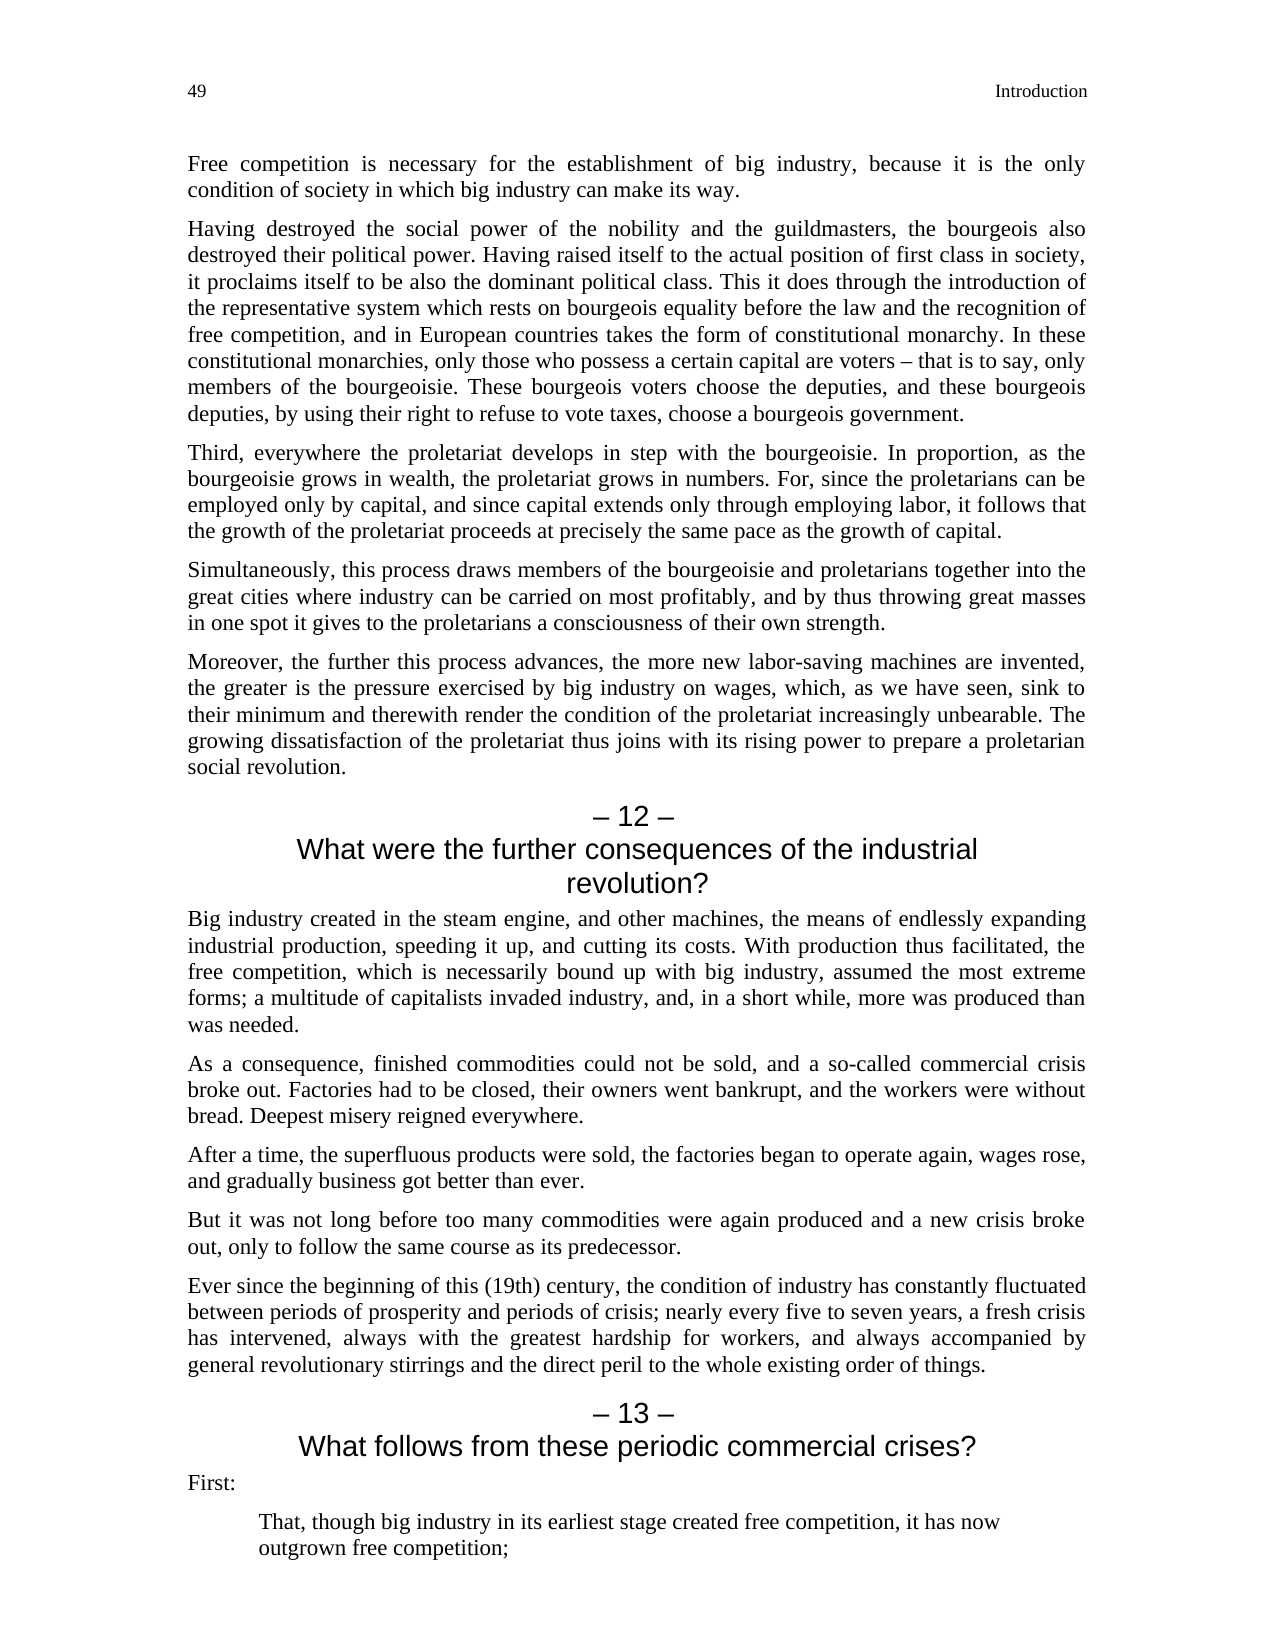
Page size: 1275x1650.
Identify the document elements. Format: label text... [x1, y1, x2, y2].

text As a consequence, finished commodities could not be sold, and a so-called commercial crisis broke out. Factories had to be closed, their owners went bankrupt, and the workers were without bread. Deepest misery reigned everywhere. [187, 1050, 1087, 1129]
subtitle – 13 – What follows from these periodic commercial crises? [262, 1396, 1012, 1463]
text Free competition is necessary for the establishment of big industry, because it is the only condition of society in which big industry can make its way. [187, 150, 1087, 203]
text That, though big industry in its earliest stage created free competition, it has now outgrown free competition; [258, 1508, 1017, 1561]
text Moreover, the further this process advances, the more new labor-saving machines are invented, the greater is the pressure exercised by big industry on wages, which, as we have seen, sink to their minimum and therewith render the condition of the proletariat increasingly unbearable. The growing dissatisfaction of the proletariat thus joins with its rising power to prepare a proletarian social revolution. [187, 648, 1087, 780]
text Big industry created in the steam engine, and other machines, the means of endlessly expanding industrial production, speeding it up, and cutting its costs. With production thus facilitated, the free competition, which is necessarily bound up with big industry, assumed the most extreme forms; a multitude of capitalists invaded industry, and, in a short while, more was produced than was needed. [187, 905, 1087, 1037]
text But it was not long before too many commodities were again produced and a new crisis broke out, only to follow the same course as its predecessor. [187, 1206, 1087, 1259]
text Ever since the beginning of this (19th) century, the condition of industry has constantly fluctuated between periods of prosperity and periods of crisis; nearly every five to seven years, a fresh crisis has intervened, always with the greatest hardship for workers, and always accompanied by general revolutionary stirrings and the direct peril to the whole existing order of things. [187, 1272, 1087, 1377]
subtitle – 12 – What were the further consequences of the industrial revolution? [262, 798, 1012, 899]
text Having destroyed the social power of the nobility and the guildmasters, the bourgeois also destroyed their political power. Having raised itself to the actual position of first class in society, it proclaims itself to be also the dominant political class. This it does through the introduction of the representative system which rests on bourgeois equality before the law and the recognition of free competition, and in European countries takes the form of constitutional monarchy. In these constitutional monarchies, only those who possess a certain capital are voters – that is to say, only members of the bourgeoisie. These bourgeois voters choose the deputies, and these bourgeois deputies, by using their right to refuse to vote taxes, choose a bourgeois government. [187, 215, 1087, 426]
text Third, everywhere the proletariat develops in step with the bourgeoisie. In proportion, as the bourgeoisie grows in wealth, the proletariat grows in numbers. For, since the proletarians can be employed only by capital, and since capital extends only through employing labor, it follows that the growth of the proletariat proceeds at precisely the same pace as the growth of capital. [187, 438, 1087, 544]
text First: [187, 1469, 1087, 1496]
text Simultaneously, this process draws members of the bourgeoisie and proletarians together into the great cities where industry can be carried on most profitably, and by thus throwing great masses in one spot it gives to the proletarians a consciousness of their own strength. [187, 556, 1087, 636]
text After a time, the superfluous products were sold, the factories began to operate again, wages rose, and gradually business got better than ever. [187, 1141, 1087, 1194]
